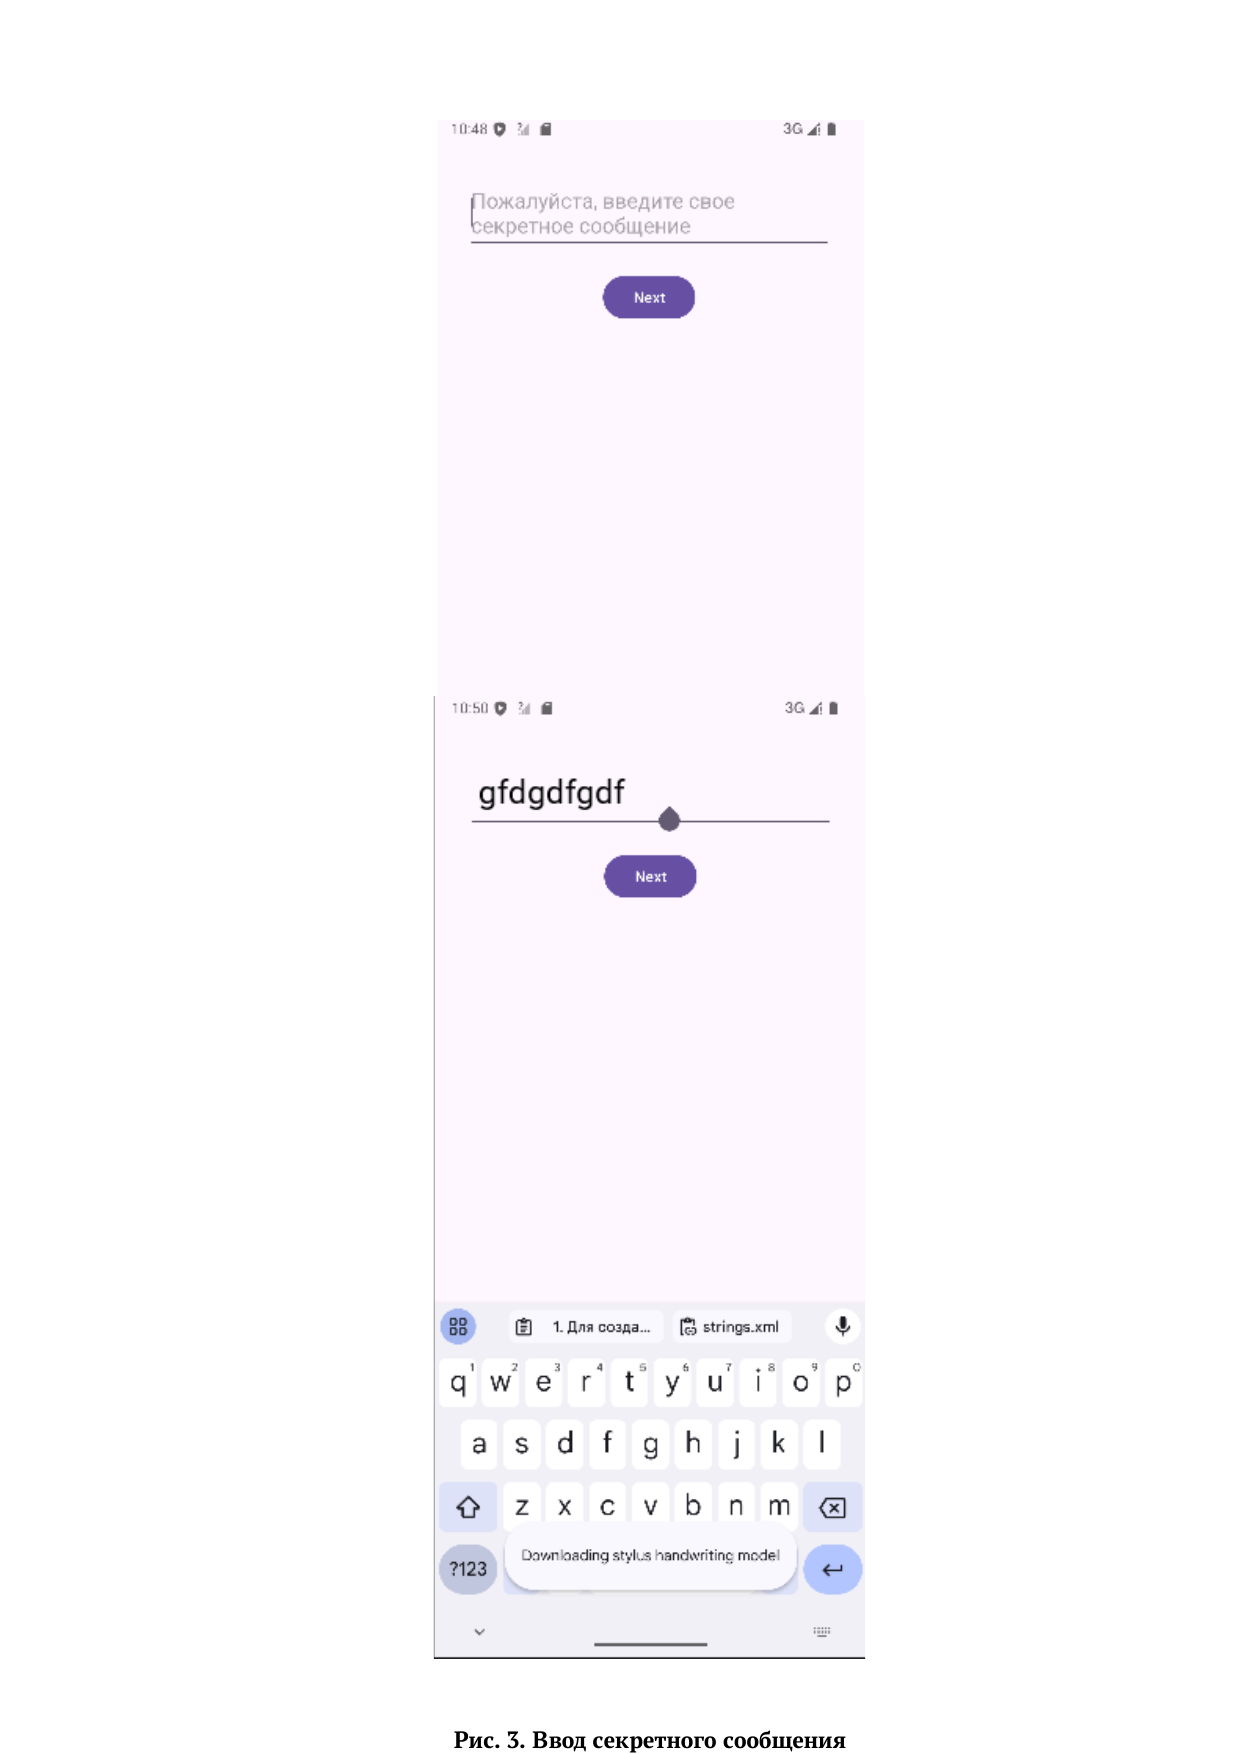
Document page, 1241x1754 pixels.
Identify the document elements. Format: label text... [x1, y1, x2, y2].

text Рис. 3. Ввод секретного сообщения [434, 1725, 865, 1754]
picture [433, 120, 866, 1659]
